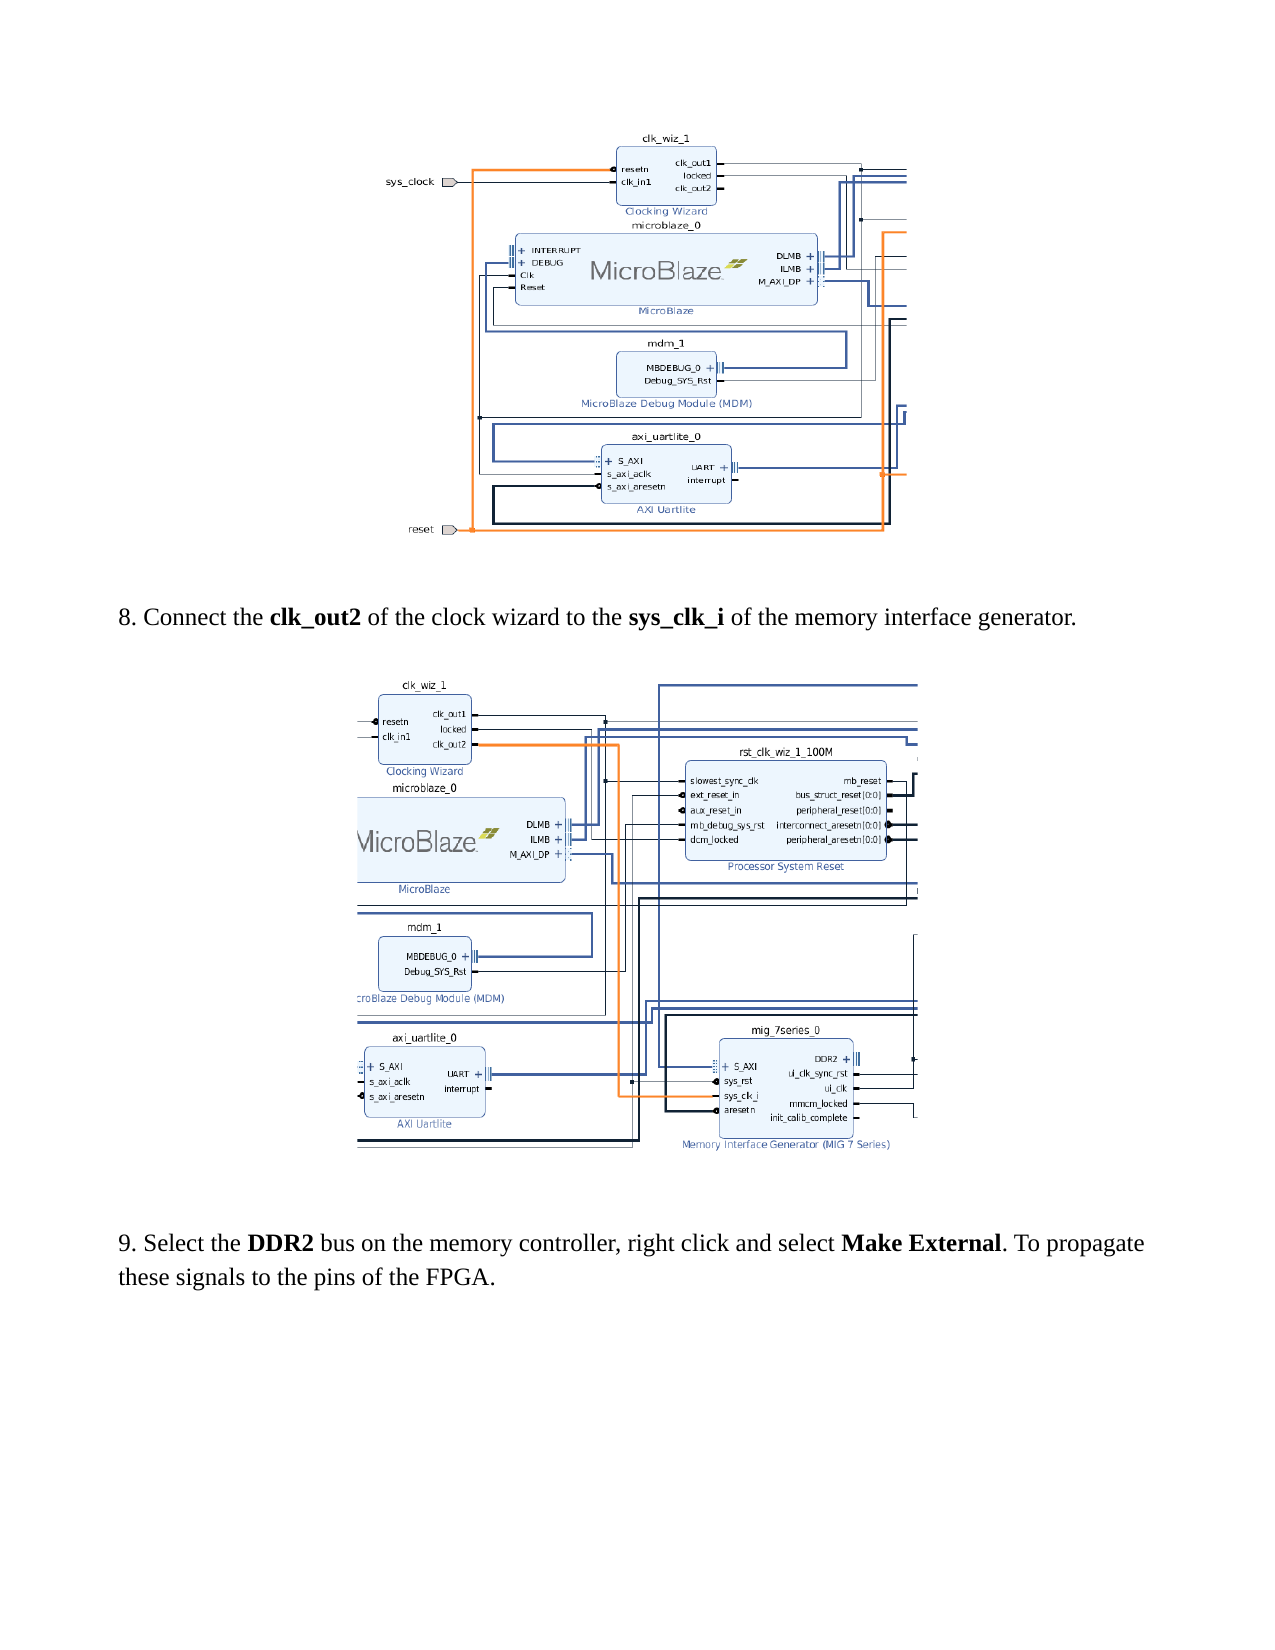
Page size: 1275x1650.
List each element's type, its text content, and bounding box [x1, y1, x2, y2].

picture [357, 651, 918, 1173]
text 8. Connect the clk_out2 of the clock wizard to the sys_clk_i of the memory interface generator. [118, 602, 1157, 631]
picture [368, 118, 907, 547]
text 9. Select the DDR2 bus on the memory controller, right click and select Make External. To propagate these signals to the pins of the FPGA. [118, 1228, 1157, 1291]
